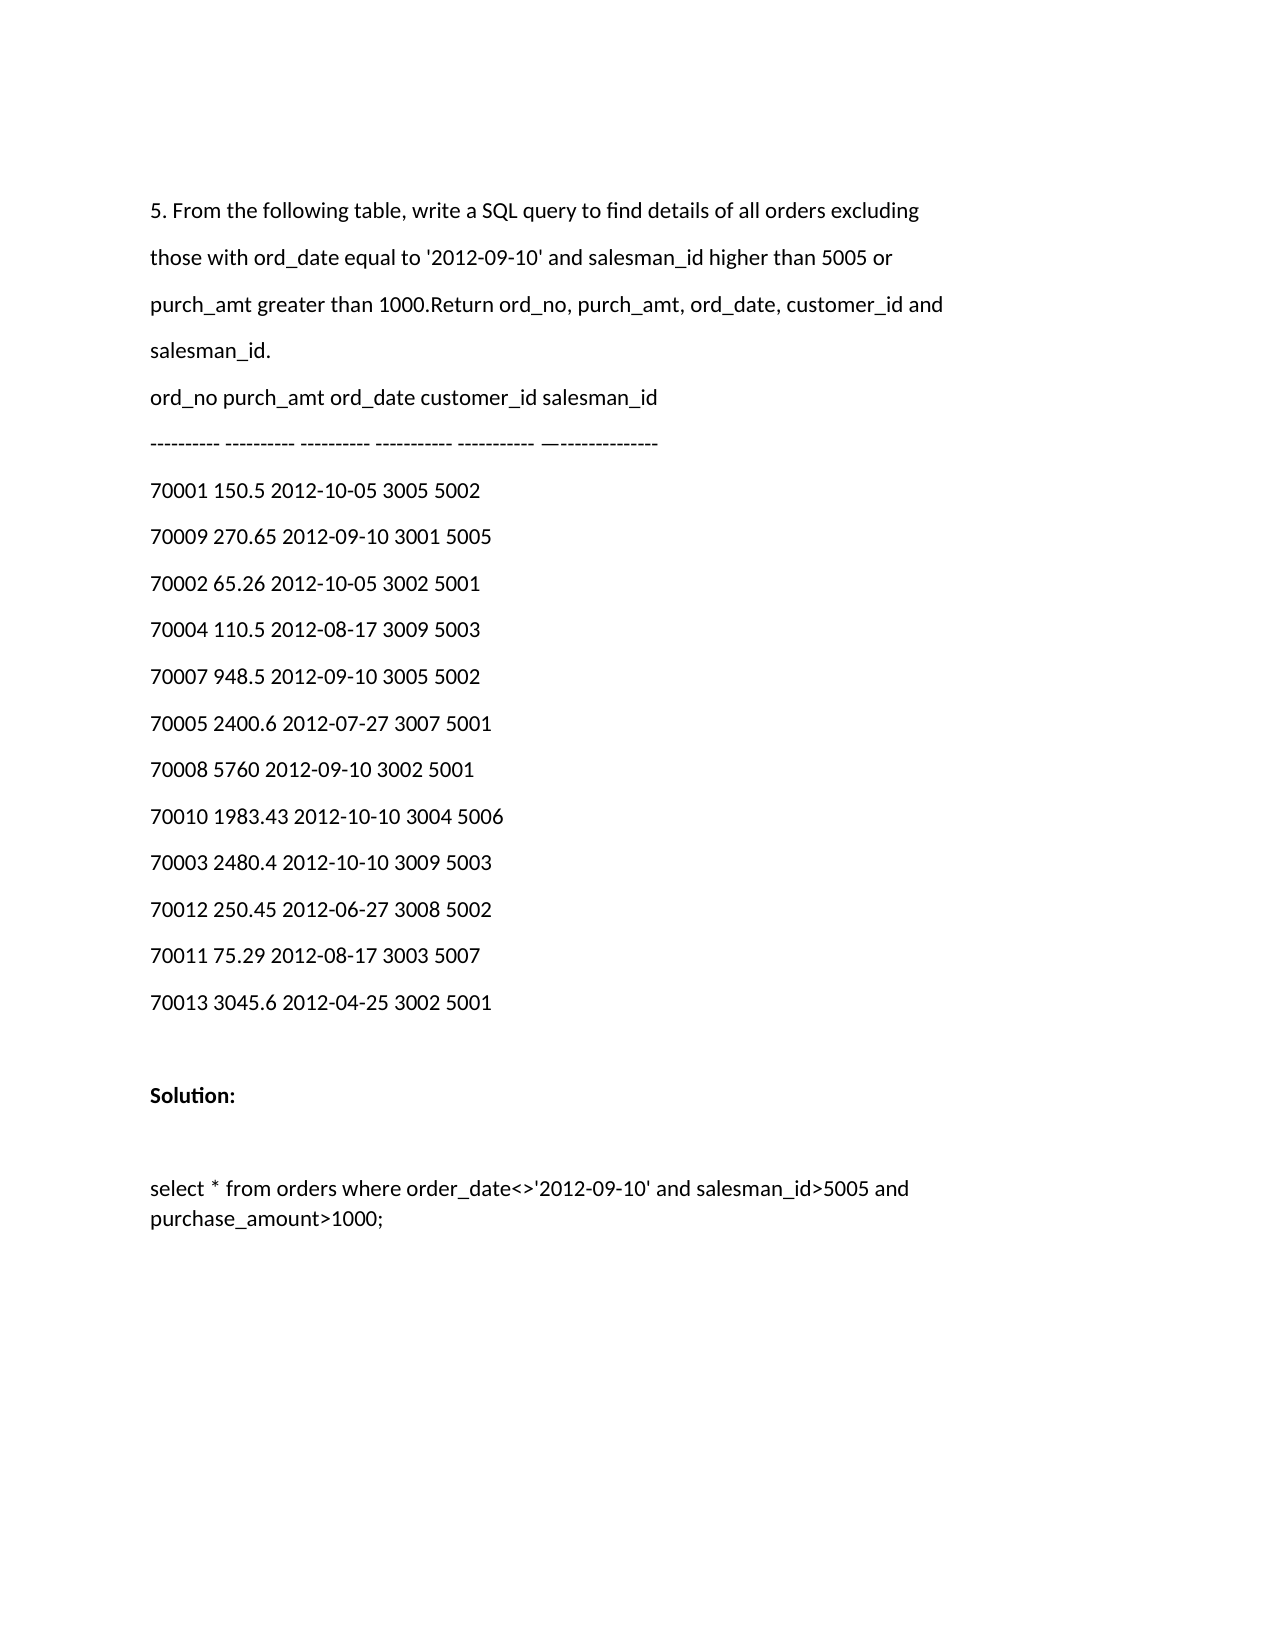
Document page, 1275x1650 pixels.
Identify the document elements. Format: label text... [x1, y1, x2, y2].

text salesman_id. [150, 336, 1125, 364]
text select * from orders where order_date<>'2012-09-10' and salesman_id>5005 and purchase_amount>1000; [150, 1174, 1125, 1232]
text 70003 2480.4 2012-10-10 3009 5003 [150, 848, 1125, 876]
text 70010 1983.43 2012-10-10 3004 5006 [150, 802, 1125, 830]
text 70008 5760 2012-09-10 3002 5001 [150, 755, 1125, 783]
text 70005 2400.6 2012-07-27 3007 5001 [150, 709, 1125, 737]
text ord_no purch_amt ord_date customer_id salesman_id [150, 383, 1125, 411]
text 70001 150.5 2012-10-05 3005 5002 [150, 476, 1125, 504]
text 70007 948.5 2012-09-10 3005 5002 [150, 662, 1125, 690]
text 70002 65.26 2012-10-05 3002 5001 [150, 569, 1125, 597]
text 70013 3045.6 2012-04-25 3002 5001 [150, 988, 1125, 1016]
text 70011 75.29 2012-08-17 3003 5007 [150, 942, 1125, 969]
text purch_amt greater than 1000.Return ord_no, purch_amt, ord_date, customer_id and [150, 290, 1125, 318]
text ---------- ---------- ---------- ----------- ----------- —-------------- [150, 429, 1125, 457]
text 70009 270.65 2012-09-10 3001 5005 [150, 522, 1125, 551]
text 5. From the following table, write a SQL query to find details of all orders excluding [150, 197, 1125, 224]
text Solution: [150, 1081, 1125, 1109]
text those with ord_date equal to '2012-09-10' and salesman_id higher than 5005 or [150, 243, 1125, 271]
text 70004 110.5 2012-08-17 3009 5003 [150, 616, 1125, 644]
text 70012 250.45 2012-06-27 3008 5002 [150, 895, 1125, 923]
